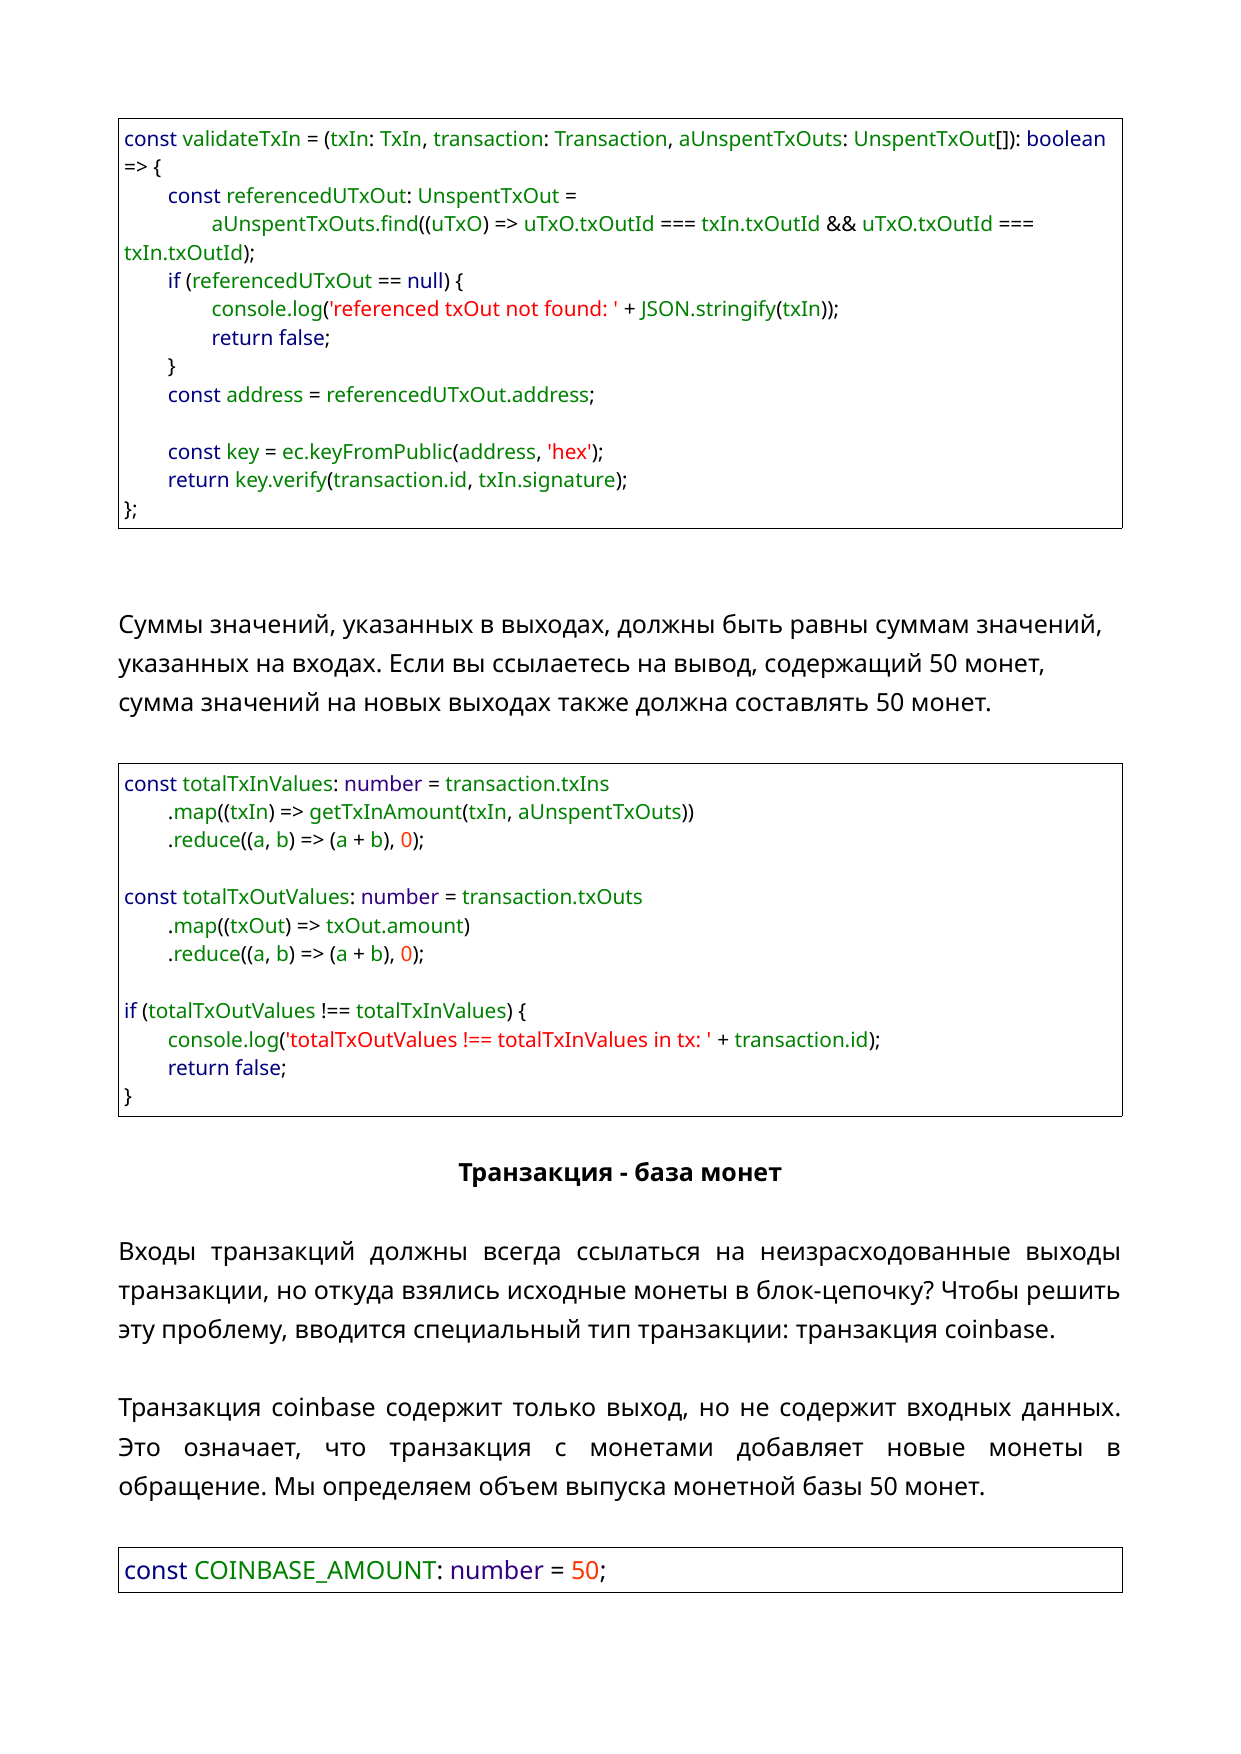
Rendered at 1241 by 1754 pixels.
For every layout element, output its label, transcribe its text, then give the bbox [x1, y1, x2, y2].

table_header const COINBASE_AMOUNT: number = 50; [119, 1548, 1122, 1592]
table_header const totalTxInValues: number = transaction.txIns .map((txIn) => getTxInAmount(txIn, aUnspentTxOuts)) .reduce((a, b) => (a + b), 0); const totalTxOutValues: number = transaction.txOuts .map((txOut) => txOut.amount) .reduce((a, b) => (a + b), 0); if (totalTxOutValues !== totalTxInValues) { console.log('totalTxOutValues !== totalTxInValues in tx: ' + transaction.id); return false; } [119, 764, 1122, 1116]
text Суммы значений, указанных в выходах, должны быть равны суммам значений, указанных на входах. Если вы ссылаетесь на вывод, содержащий 50 монет, сумма значений на новых выходах также должна составлять 50 монет. [118, 606, 1122, 719]
table_header const validateTxIn = (txIn: TxIn, transaction: Transaction, aUnspentTxOuts: UnspentTxOut[]): boolean => { const referencedUTxOut: UnspentTxOut = aUnspentTxOuts.find((uTxO) => uTxO.txOutId === txIn.txOutId && uTxO.txOutId === txIn.txOutId); if (referencedUTxOut == null) { console.log('referenced txOut not found: ' + JSON.stringify(txIn)); return false; } const address = referencedUTxOut.address; const key = ec.keyFromPublic(address, 'hex'); return key.verify(transaction.id, txIn.signature); }; [119, 119, 1122, 528]
text Транзакция - база монет [118, 1155, 1122, 1189]
text Транзакция coinbase содержит только выход, но не содержит входных данных. Это означает, что транзакция с монетами добавляет новые монеты в обращение. Мы определяем объем выпуска монетной базы 50 монет. [118, 1390, 1122, 1502]
text Входы транзакций должны всегда ссылаться на неизрасходованные выходы транзакции, но откуда взялись исходные монеты в блок-цепочку? Чтобы решить эту проблему, вводится специальный тип транзакции: транзакция coinbase. [118, 1233, 1122, 1346]
